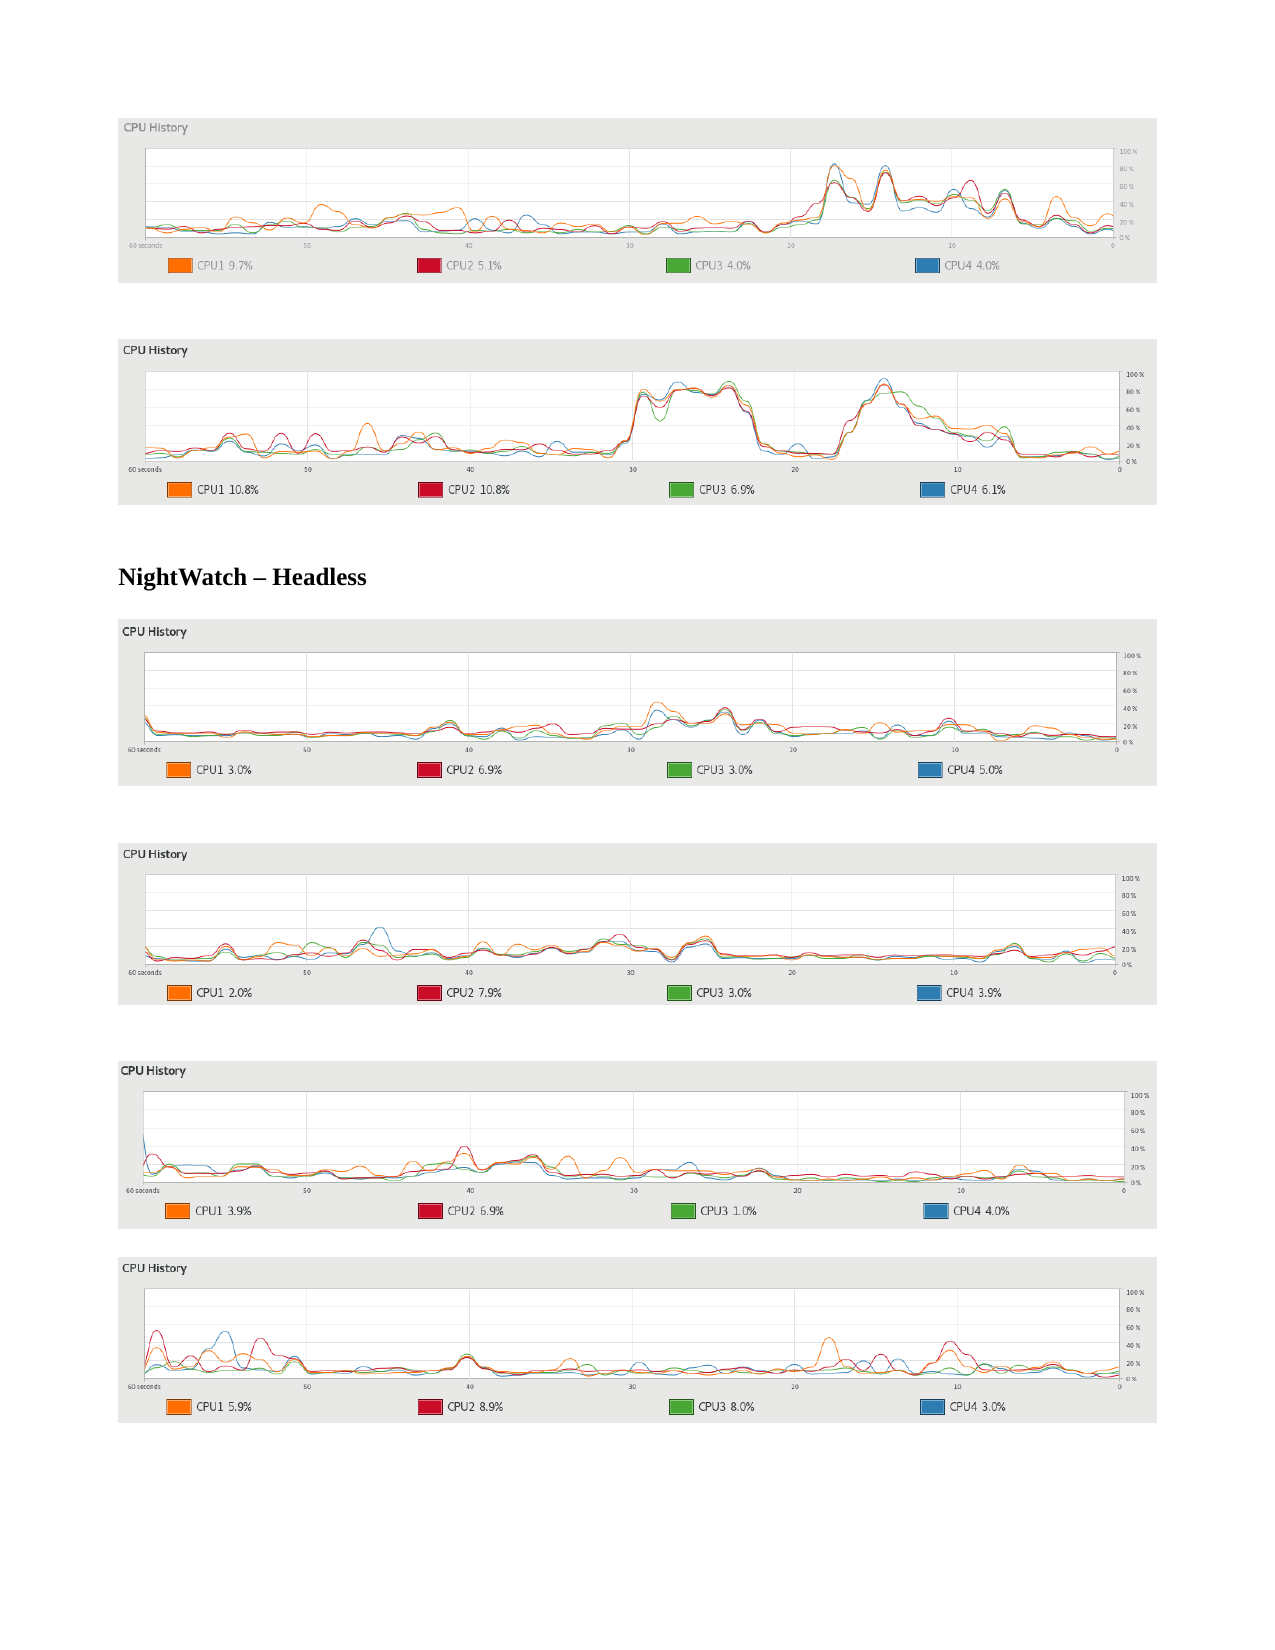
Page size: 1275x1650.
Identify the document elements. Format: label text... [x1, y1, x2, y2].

text NightWatch – Headless [118, 562, 1157, 591]
picture [118, 1257, 1157, 1423]
picture [118, 339, 1157, 505]
picture [118, 118, 1157, 283]
picture [118, 843, 1157, 1005]
picture [118, 619, 1157, 786]
picture [118, 1061, 1157, 1229]
